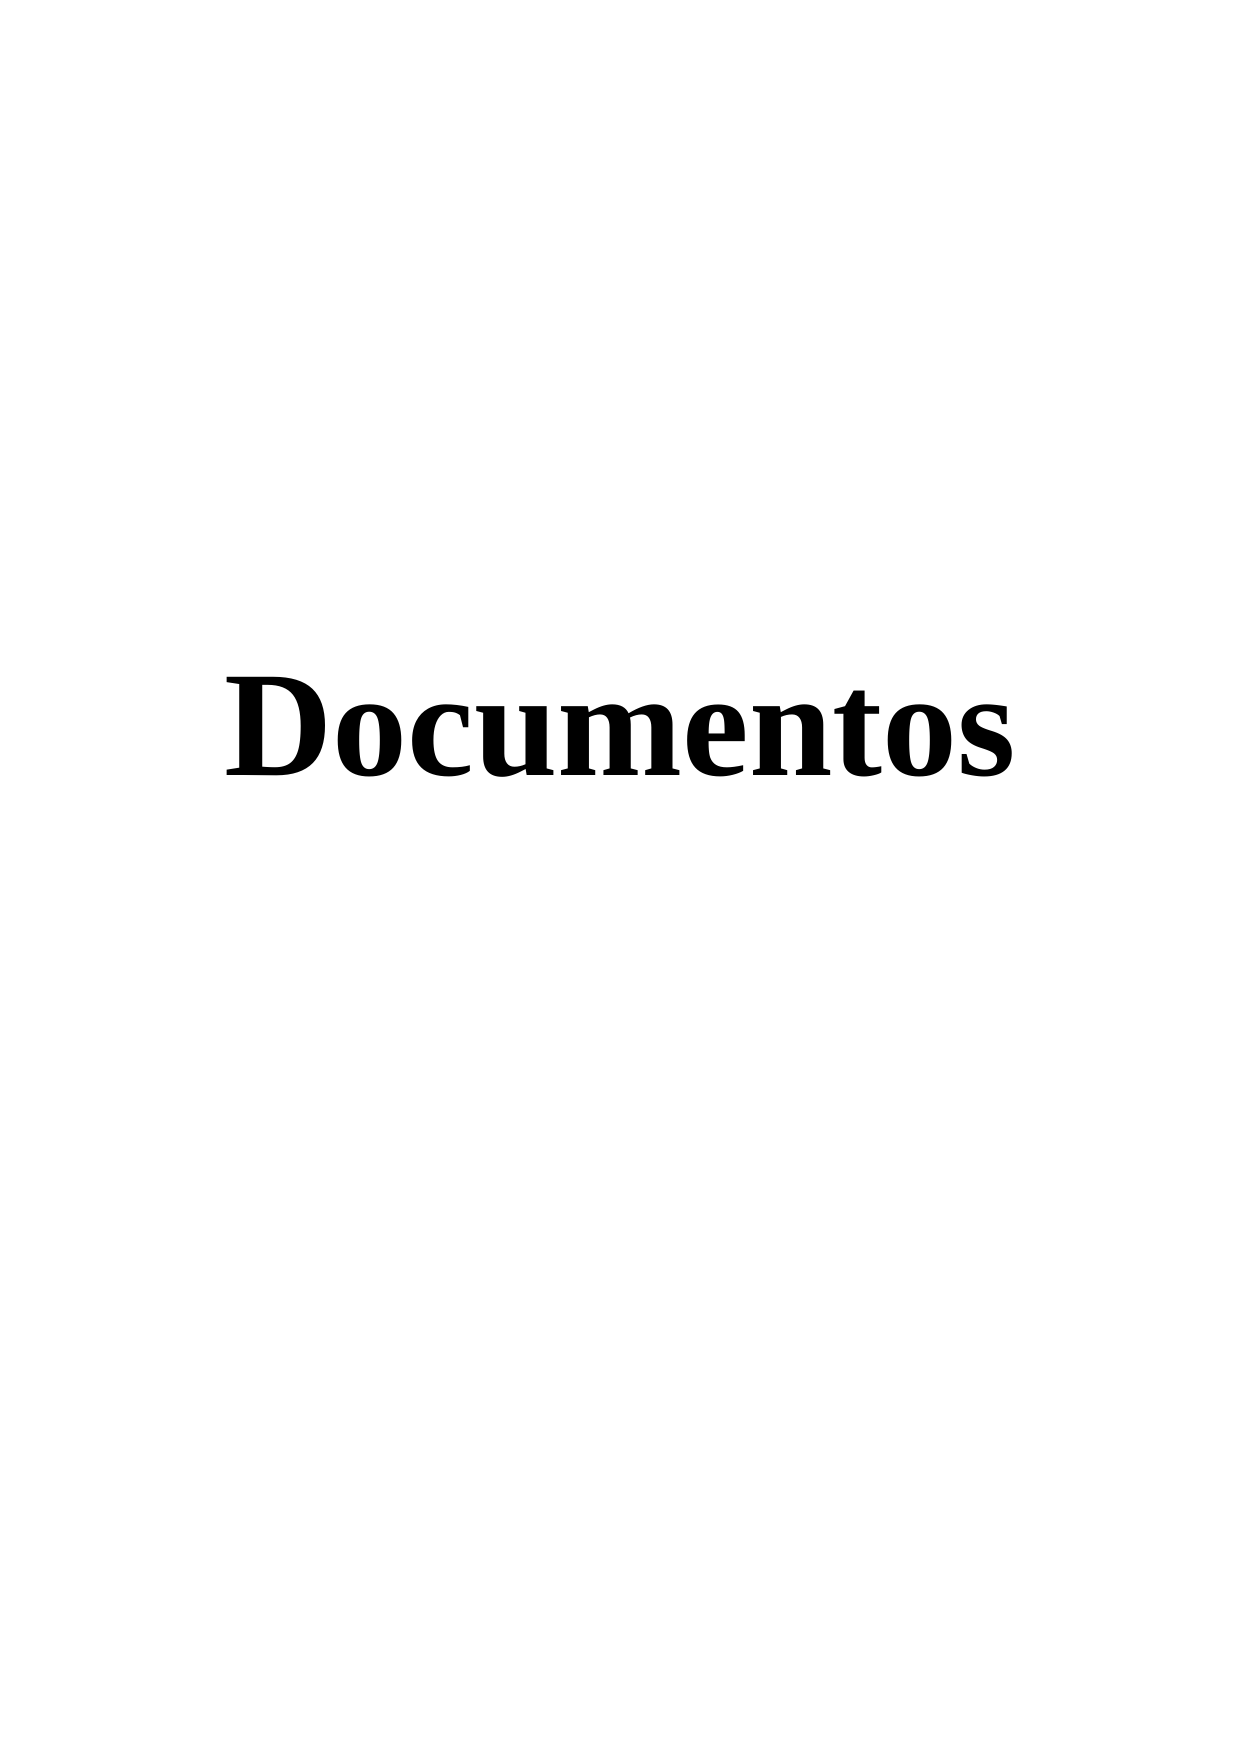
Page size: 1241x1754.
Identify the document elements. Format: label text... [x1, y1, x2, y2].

text Documentos [118, 636, 1122, 808]
